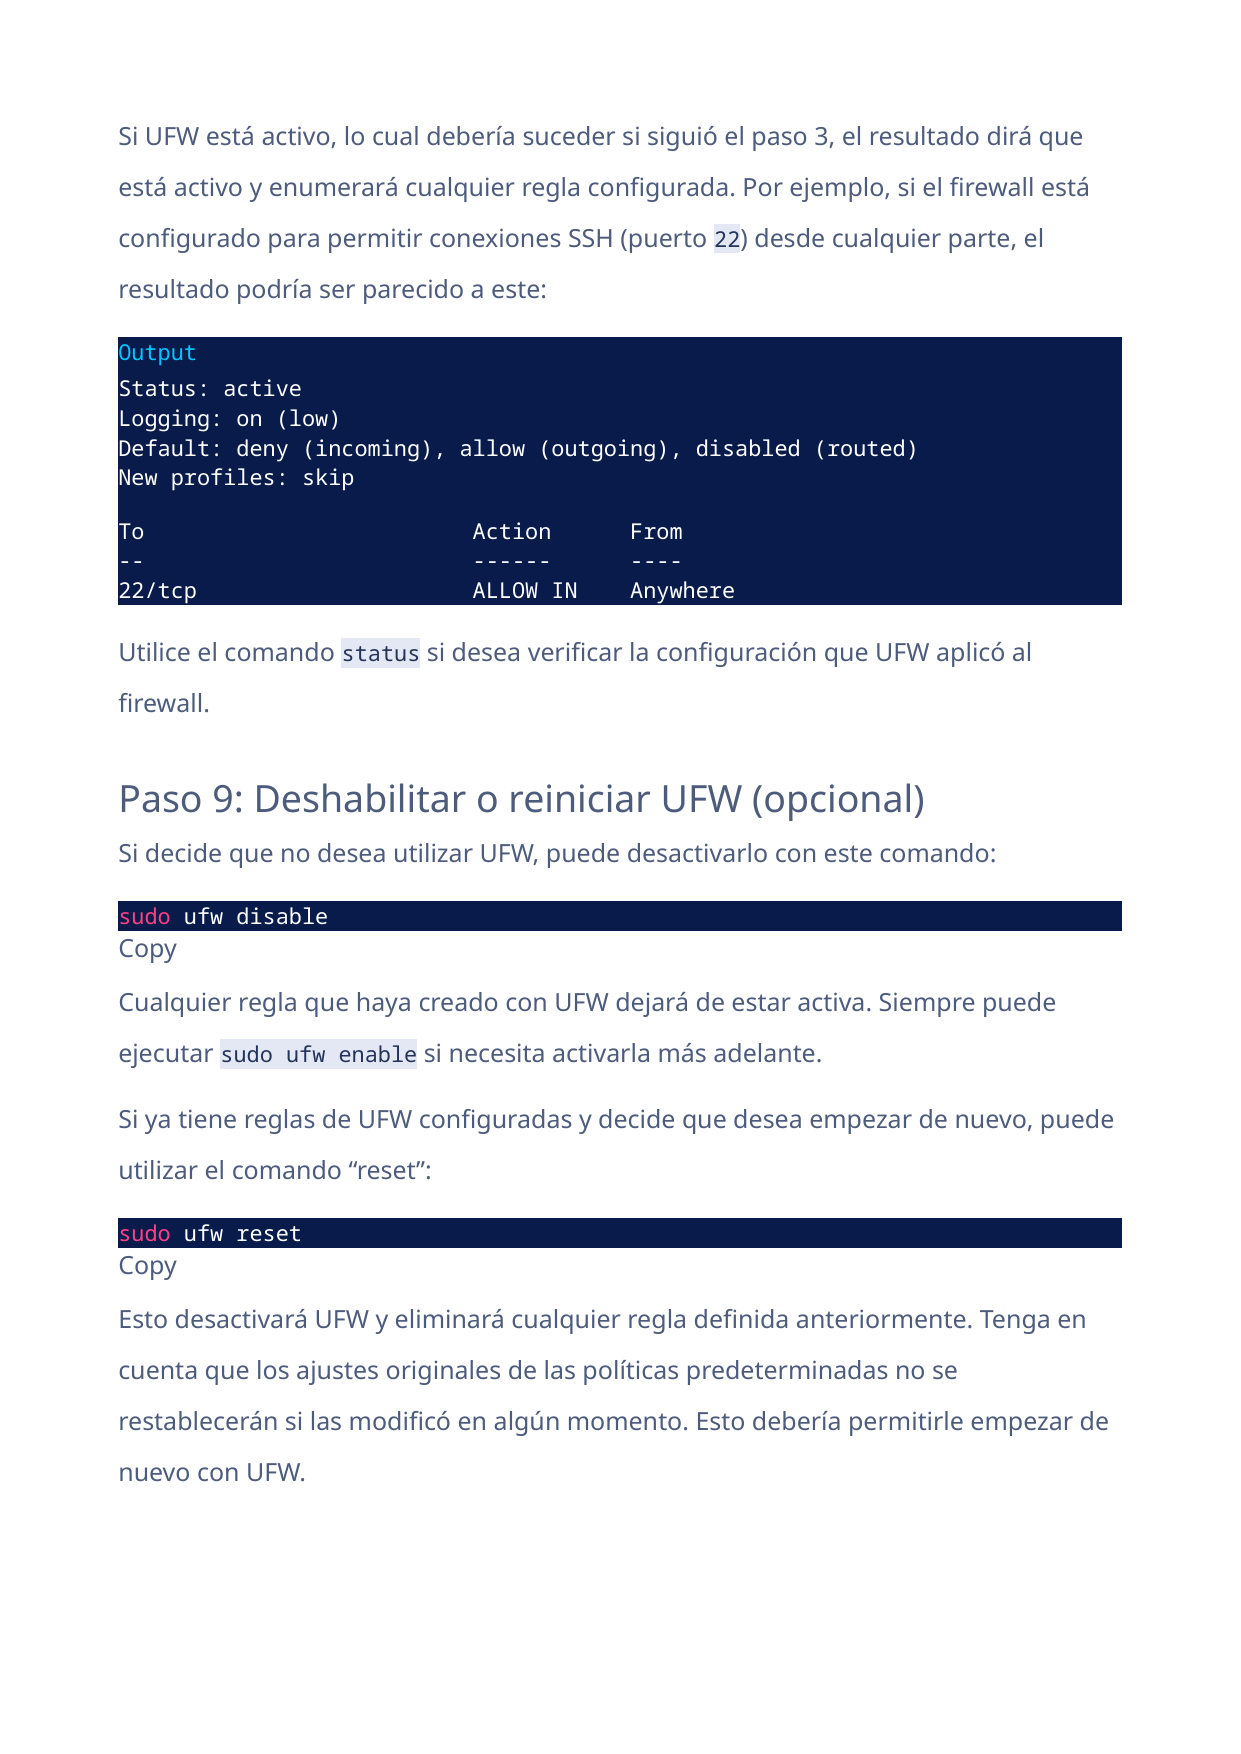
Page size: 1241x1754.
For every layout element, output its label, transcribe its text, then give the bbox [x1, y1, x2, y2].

text Si decide que no desea utilizar UFW, puede desactivarlo con este comando: [118, 836, 1122, 870]
text Copy [118, 931, 1122, 965]
text To Action From [118, 516, 1122, 546]
text Default: deny (incoming), allow (outgoing), disabled (routed) [118, 432, 1122, 462]
text Copy [118, 1248, 1122, 1282]
text sudo ufw reset [118, 1218, 1122, 1248]
subtitle Paso 9: Deshabilitar o reiniciar UFW (opcional) [118, 772, 1122, 823]
text -- ------ ---- [118, 546, 1122, 575]
text sudo ufw disable [118, 901, 1122, 931]
text Utilice el comando status si desea verificar la configuración que UFW aplicó al firewall. [118, 634, 1122, 720]
text Si ya tiene reglas de UFW configuradas y decide que desea empezar de nuevo, puede utilizar el comando “reset”: [118, 1101, 1122, 1187]
text Status: active [118, 373, 1122, 403]
text Si UFW está activo, lo cual debería suceder si siguió el paso 3, el resultado dirá que está activo y enumerará cualquier regla configurada. Por ejemplo, si el firewall está configurado para permitir conexiones SSH (puerto 22) desde cualquier parte, el resultado podría ser parecido a este: [118, 118, 1122, 305]
text Cualquier regla que haya creado con UFW dejará de estar activa. Siempre puede ejecutar sudo ufw enable si necesita activarla más adelante. [118, 985, 1122, 1070]
text 22/tcp ALLOW IN Anywhere [118, 575, 1122, 605]
text Logging: on (low) [118, 403, 1122, 432]
text Esto desactivará UFW y eliminará cualquier regla definida anteriormente. Tenga en cuenta que los ajustes originales de las políticas predeterminadas no se restablecerán si las modificó en algún momento. Esto debería permitirle empezar de nuevo con UFW. [118, 1302, 1122, 1489]
text New profiles: skip [118, 462, 1122, 492]
text Output [118, 337, 1122, 367]
